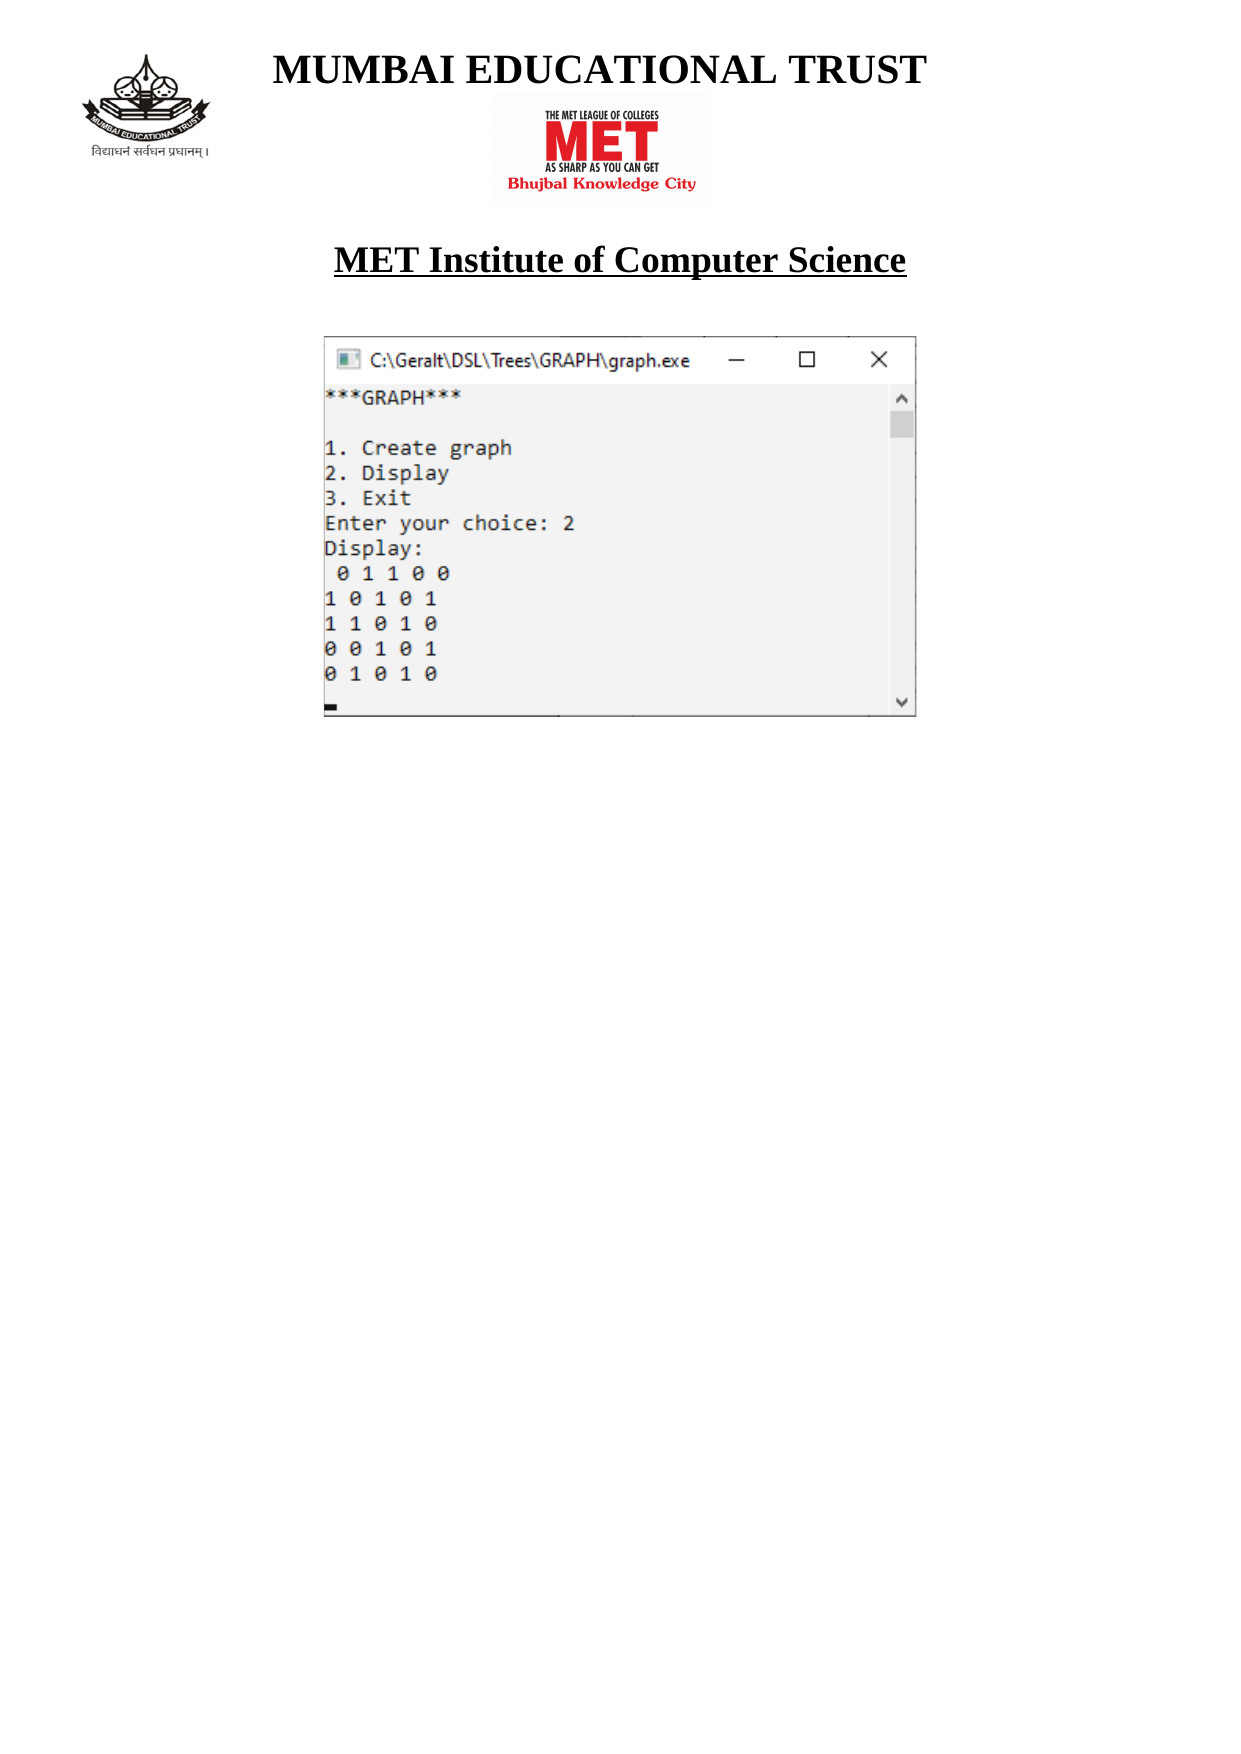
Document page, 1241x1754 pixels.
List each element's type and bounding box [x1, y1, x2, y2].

picture [323, 336, 917, 717]
picture [81, 54, 212, 158]
picture [492, 92, 712, 210]
